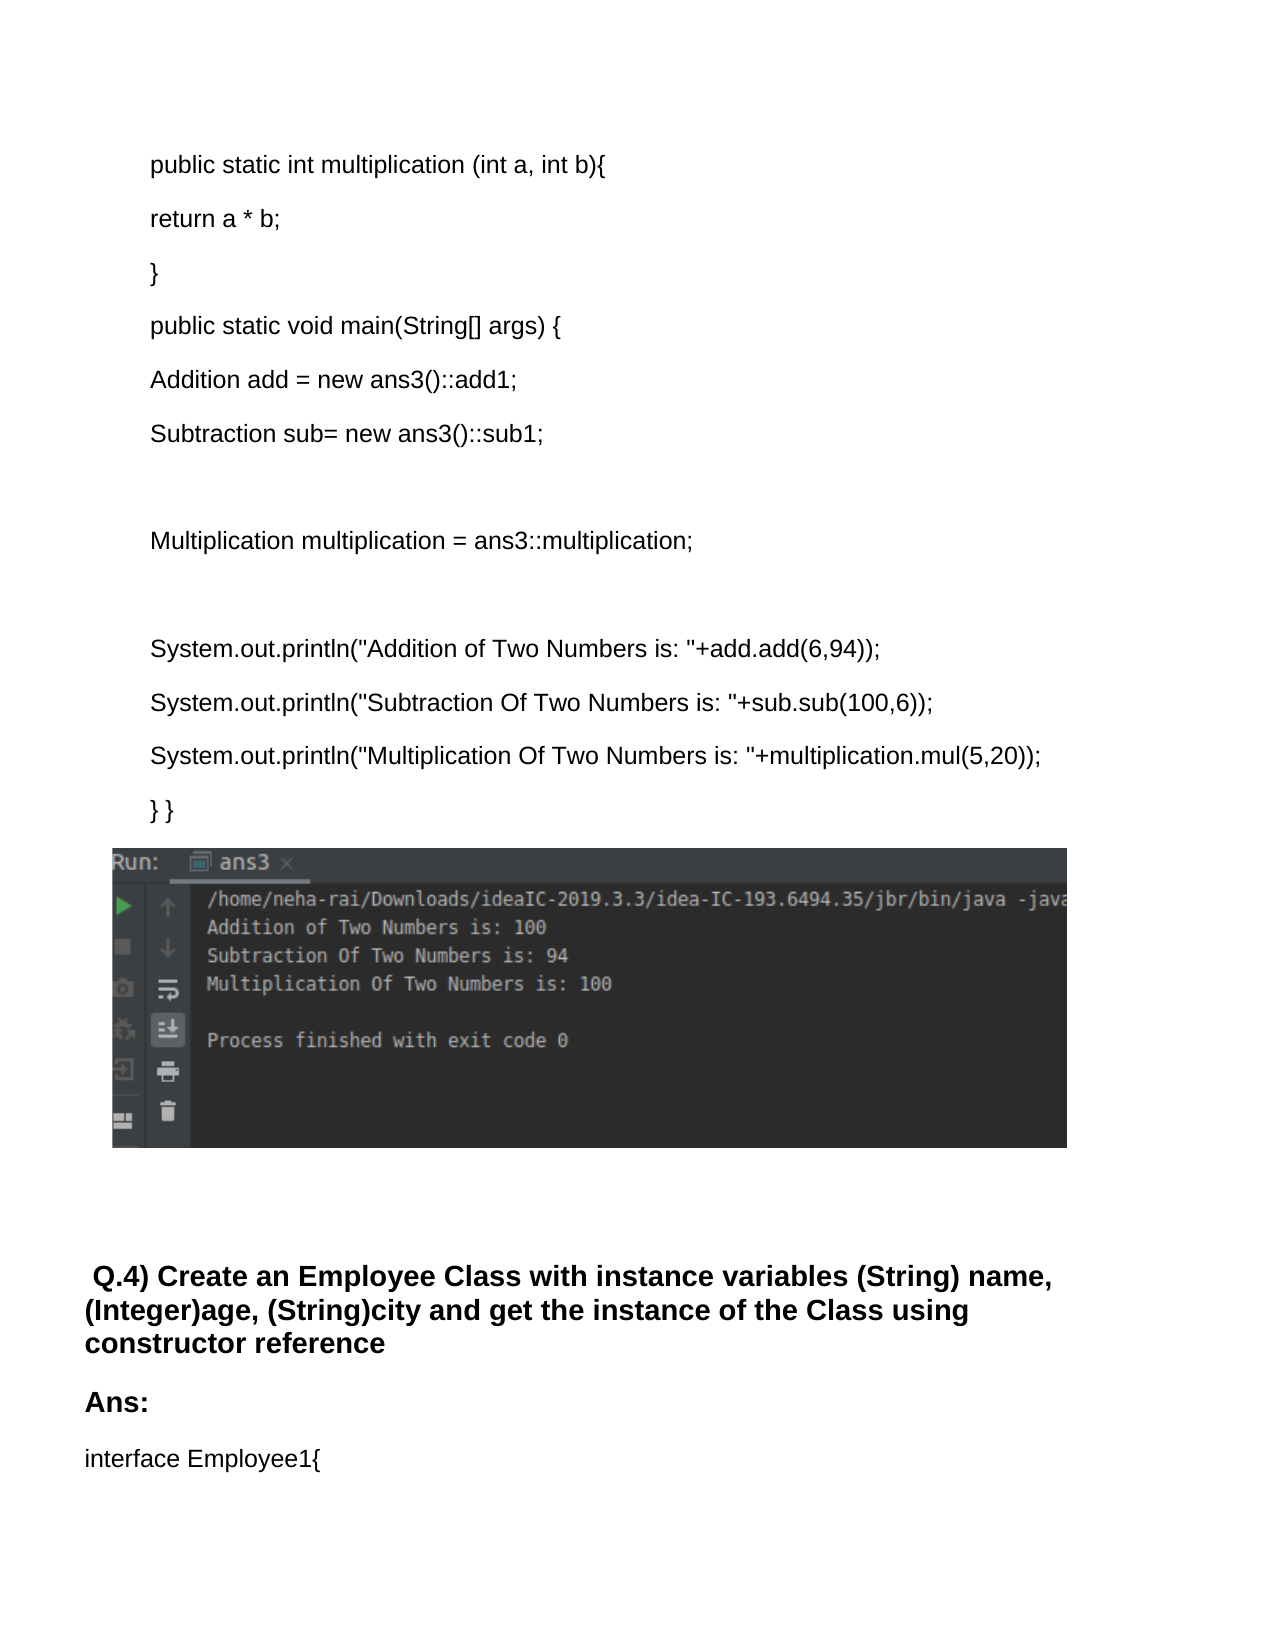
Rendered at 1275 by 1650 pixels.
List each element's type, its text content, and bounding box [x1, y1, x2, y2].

text } [84, 257, 1125, 286]
text Ans: [84, 1385, 1125, 1419]
text public static int multiplication (int a, int b){ [84, 150, 1125, 179]
text Addition add = new ans3()::add1; [84, 365, 1125, 394]
text Subtraction sub= new ans3()::sub1; [84, 419, 1125, 447]
picture [112, 848, 1067, 1148]
text return a * b; [84, 204, 1125, 232]
text interface Employee1{ [84, 1444, 1125, 1472]
text System.out.println("Multiplication Of Two Numbers is: "+multiplication.mul(5,20)); [84, 741, 1125, 770]
text System.out.println("Addition of Two Numbers is: "+add.add(6,94)); [84, 634, 1125, 662]
text } } [84, 795, 1125, 824]
text Q.4) Create an Employee Class with instance variables (String) name, (Integer)age, (String)city and get the instance of the Class using constructor reference [84, 1226, 1125, 1360]
text public static void main(String[] args) { [84, 311, 1125, 340]
text System.out.println("Subtraction Of Two Numbers is: "+sub.sub(100,6)); [84, 687, 1125, 716]
text Multiplication multiplication = ans3::multiplication; [84, 526, 1125, 555]
